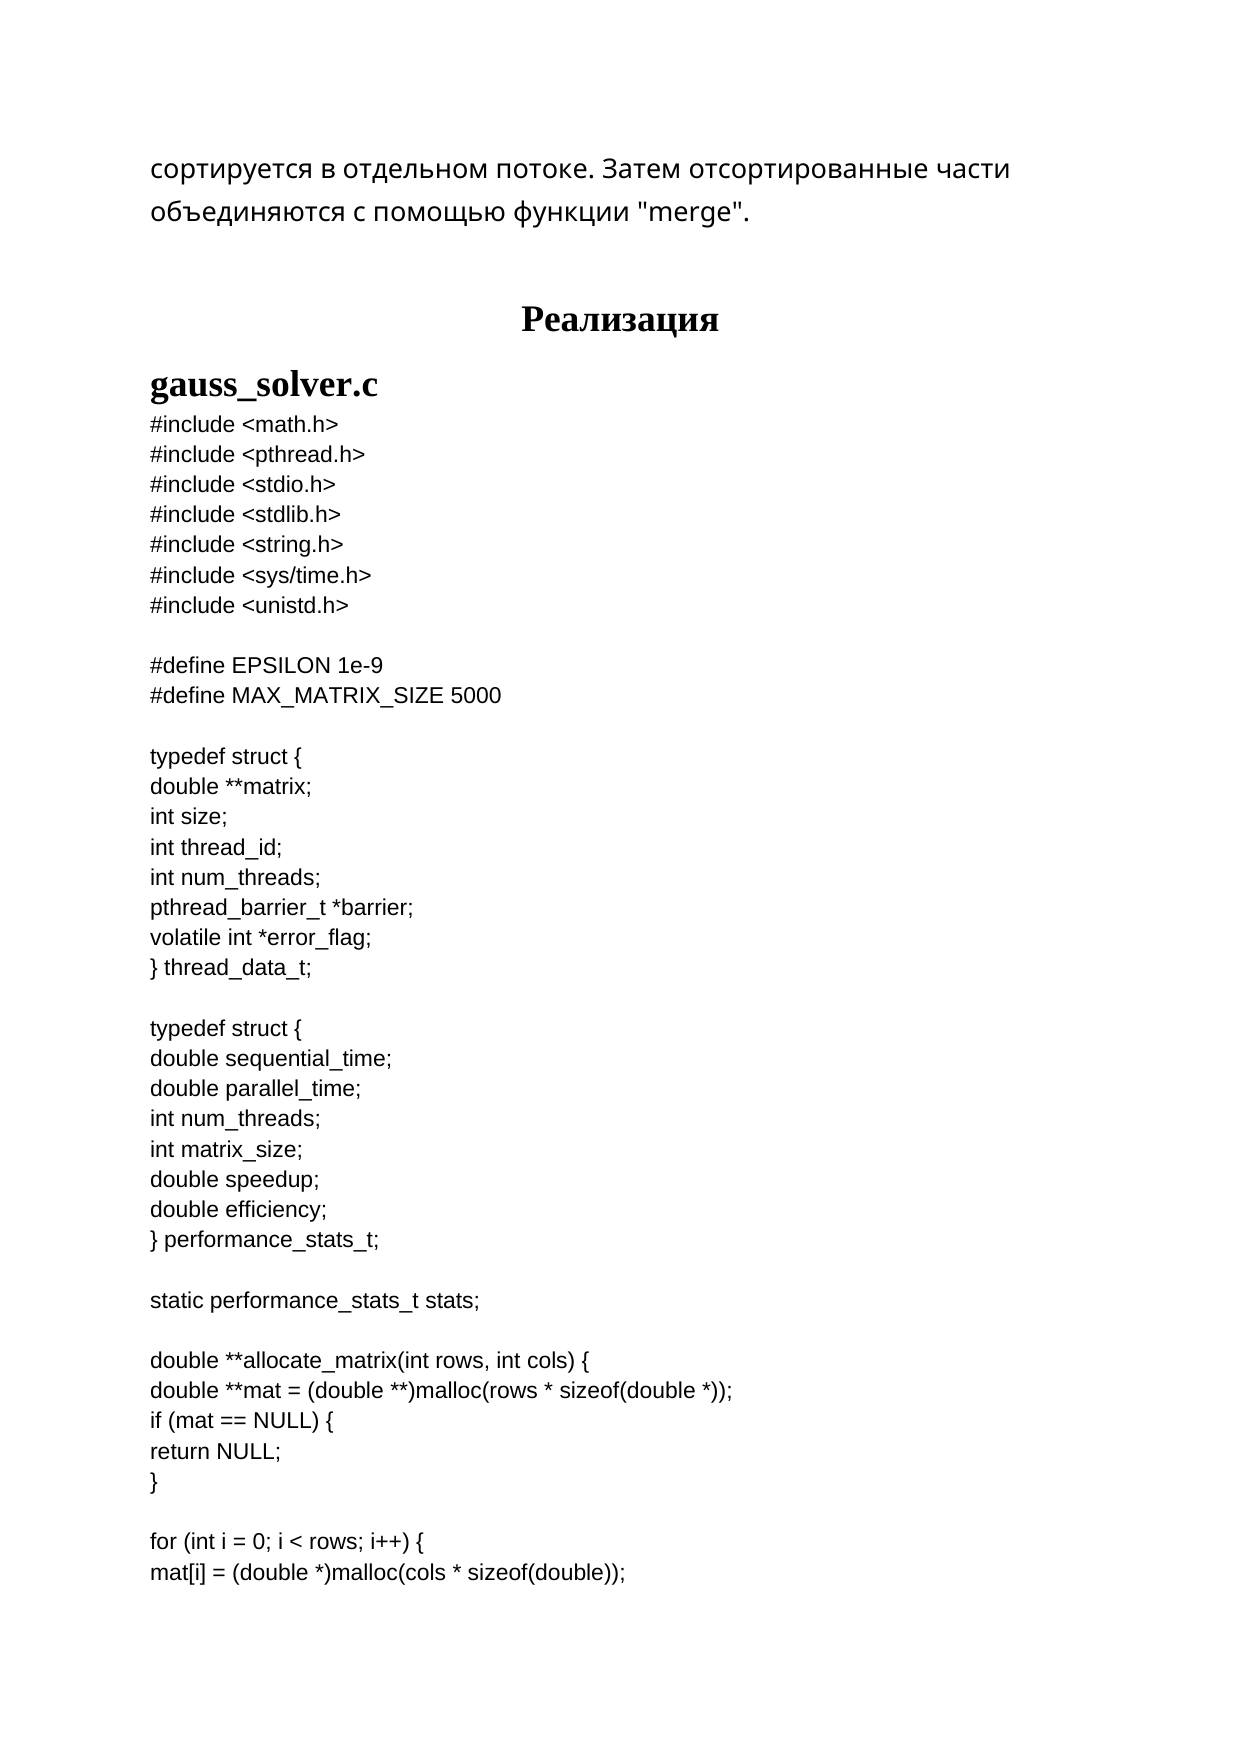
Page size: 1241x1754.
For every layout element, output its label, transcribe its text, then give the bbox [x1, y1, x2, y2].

table_cell #include <math.h> #include <pthread.h> #include <stdio.h> #include <stdlib.h> #include <string.h> #include <sys/time.h> #include <unistd.h> #define EPSILON 1e-9 #define MAX_MATRIX_SIZE 5000 typedef struct { double **matrix; int size; int thread_id; int num_threads; pthread_barrier_t *barrier; volatile int *error_flag; } thread_data_t; typedef struct { double sequential_time; double parallel_time; int num_threads; int matrix_size; double speedup; double efficiency; } performance_stats_t; static performance_stats_t stats; double **allocate_matrix(int rows, int cols) { double **mat = (double **)malloc(rows * sizeof(double *)); if (mat == NULL) { return NULL; } for (int i = 0; i < rows; i++) { mat[i] = (double *)malloc(cols * sizeof(double)); [150, 411, 1090, 1589]
table_header gauss_solver.c [150, 361, 1090, 411]
text сортируется в отдельном потоке. Затем отсортированные части объединяются с помощью функции "merge". [150, 150, 1090, 229]
text Реализация [150, 296, 1090, 339]
